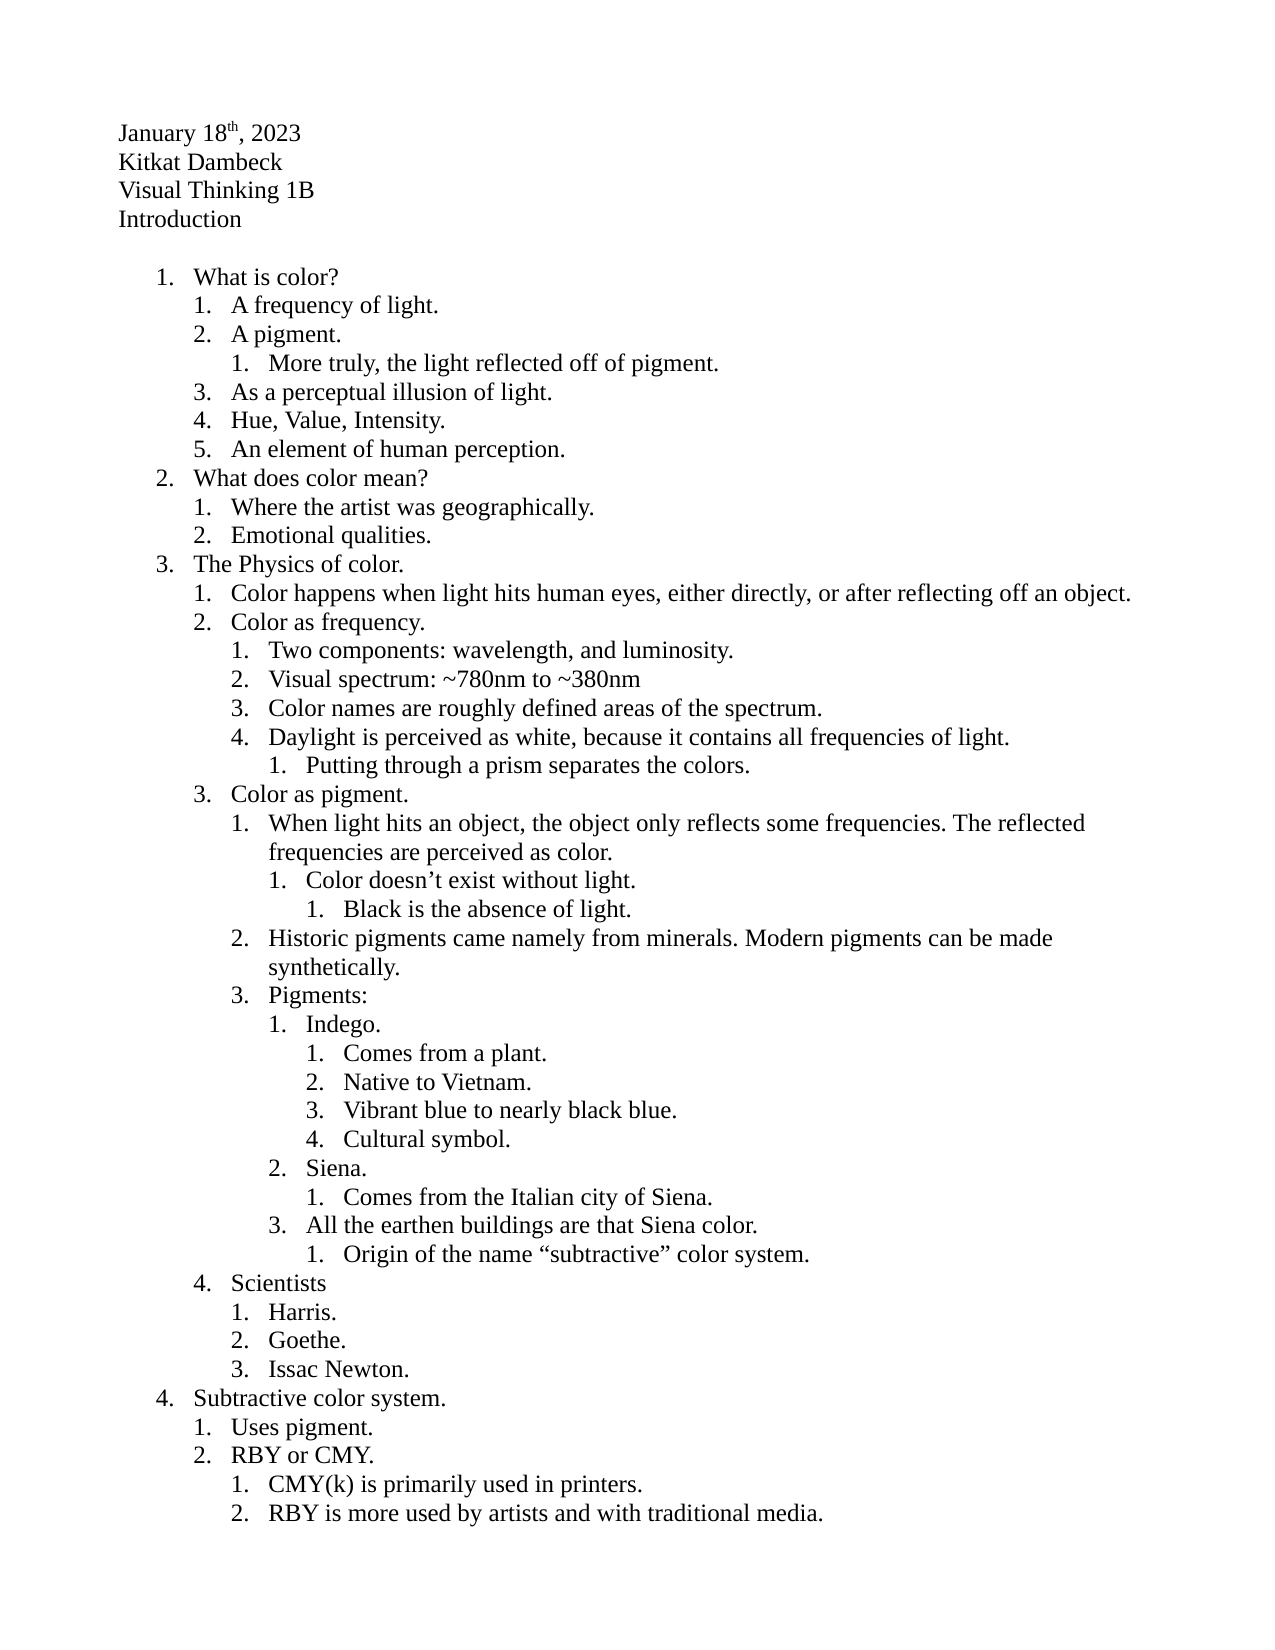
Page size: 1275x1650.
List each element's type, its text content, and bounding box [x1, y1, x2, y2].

list Color doesn’t exist without light. [268, 866, 1157, 894]
text Kitkat Dambeck [118, 147, 1157, 176]
list Cultural symbol. [306, 1124, 1157, 1153]
list Issac Newton. [231, 1354, 1157, 1383]
list Visual spectrum: ~780nm to ~380nm [231, 664, 1157, 693]
list Color happens when light hits human eyes, either directly, or after reflecting off an object. [193, 578, 1157, 607]
list What does color mean? [156, 463, 1157, 492]
list Pigments: [231, 981, 1157, 1009]
list CMY(k) is primarily used in printers. [231, 1469, 1157, 1498]
list Indego. [268, 1009, 1157, 1038]
list Origin of the name “subtractive” color system. [306, 1239, 1157, 1268]
list Black is the absence of light. [306, 894, 1157, 923]
list As a perceptual illusion of light. [193, 377, 1157, 406]
text January 18th, 2023 [118, 118, 1157, 147]
list RBY is more used by artists and with traditional media. [231, 1498, 1157, 1527]
list Uses pigment. [193, 1412, 1157, 1441]
list Goethe. [231, 1326, 1157, 1354]
list Historic pigments came namely from minerals. Modern pigments can be made synthetically. [231, 923, 1157, 981]
list Putting through a prism separates the colors. [268, 751, 1157, 779]
list Color as frequency. [193, 607, 1157, 636]
list Harris. [231, 1297, 1157, 1326]
list An element of human perception. [193, 434, 1157, 463]
list Daylight is perceived as white, because it contains all frequencies of light. [231, 722, 1157, 751]
list Emotional qualities. [193, 521, 1157, 549]
list All the earthen buildings are that Siena color. [268, 1211, 1157, 1239]
list A frequency of light. [193, 291, 1157, 319]
list What is color? [156, 262, 1157, 291]
list More truly, the light reflected off of pigment. [231, 348, 1157, 377]
list Where the artist was geographically. [193, 492, 1157, 521]
list RBY or CMY. [193, 1441, 1157, 1469]
text Visual Thinking 1B [118, 176, 1157, 204]
list Vibrant blue to nearly black blue. [306, 1096, 1157, 1124]
list Native to Vietnam. [306, 1067, 1157, 1096]
list The Physics of color. [156, 549, 1157, 578]
list Hue, Value, Intensity. [193, 406, 1157, 434]
list When light hits an object, the object only reflects some frequencies. The reflected frequencies are perceived as color. [231, 808, 1157, 866]
list Scientists [193, 1268, 1157, 1297]
list Color as pigment. [193, 779, 1157, 808]
list Comes from the Italian city of Siena. [306, 1182, 1157, 1211]
list Two components: wavelength, and luminosity. [231, 636, 1157, 664]
list Siena. [268, 1153, 1157, 1182]
list Color names are roughly defined areas of the spectrum. [231, 693, 1157, 722]
list A pigment. [193, 319, 1157, 348]
list Comes from a plant. [306, 1038, 1157, 1067]
list Subtractive color system. [156, 1383, 1157, 1412]
text Introduction [118, 204, 1157, 233]
